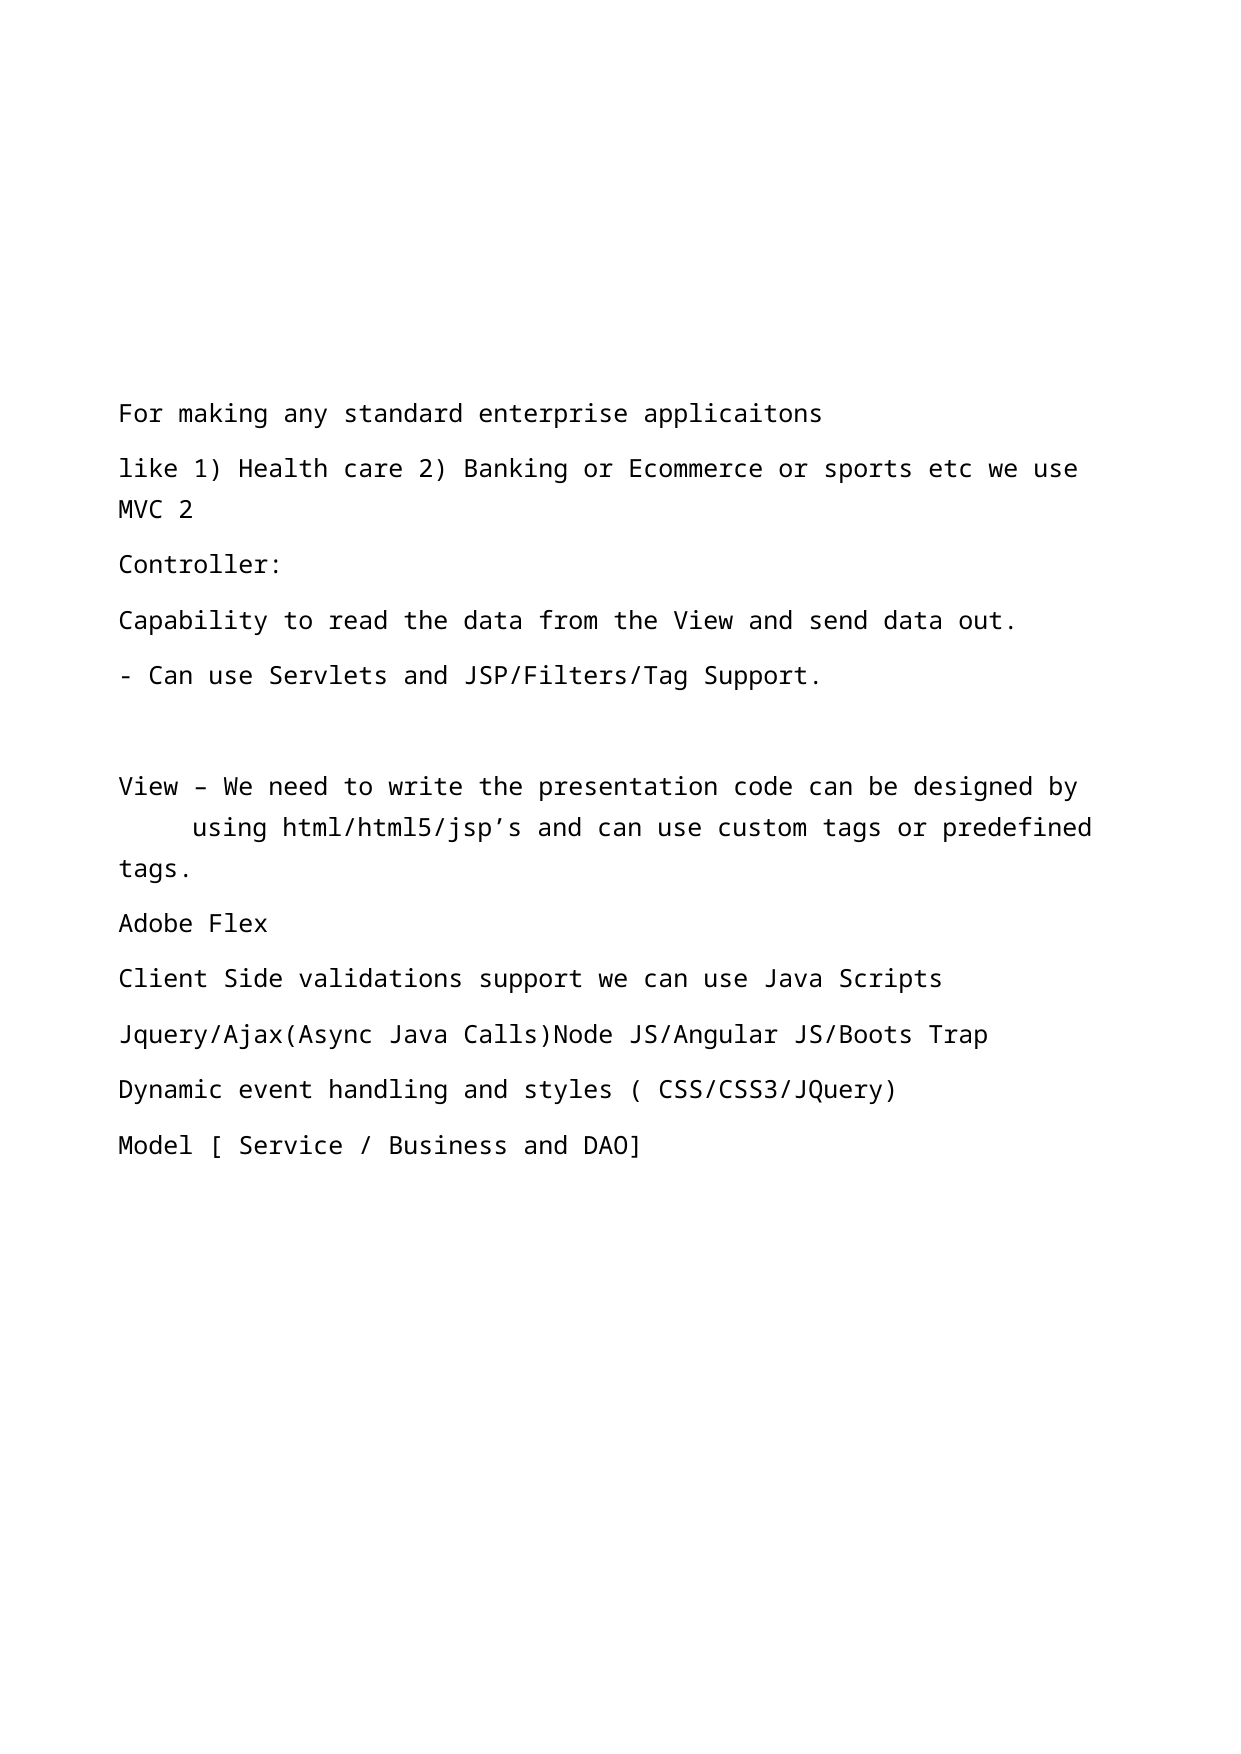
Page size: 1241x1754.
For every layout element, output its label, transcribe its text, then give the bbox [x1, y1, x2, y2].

text View – We need to write the presentation code can be designed by using html/html5/jsp’s and can use custom tags or predefined tags. [118, 768, 1122, 884]
text Controller: [118, 547, 1122, 581]
text Jquery/Ajax(Async Java Calls)Node JS/Angular JS/Boots Trap [118, 1016, 1122, 1051]
text Adobe Flex [118, 906, 1122, 940]
text Dynamic event handling and styles ( CSS/CSS3/JQuery) [118, 1072, 1122, 1106]
text - Can use Servlets and JSP/Filters/Tag Support. [118, 658, 1122, 692]
text For making any standard enterprise applicaitons [118, 395, 1122, 429]
text like 1) Health care 2) Banking or Ecommerce or sports etc we use MVC 2 [118, 451, 1122, 526]
text Client Side validations support we can use Java Scripts [118, 961, 1122, 995]
text Capability to read the data from the View and send data out. [118, 602, 1122, 636]
text Model [ Service / Business and DAO] [118, 1127, 1122, 1161]
